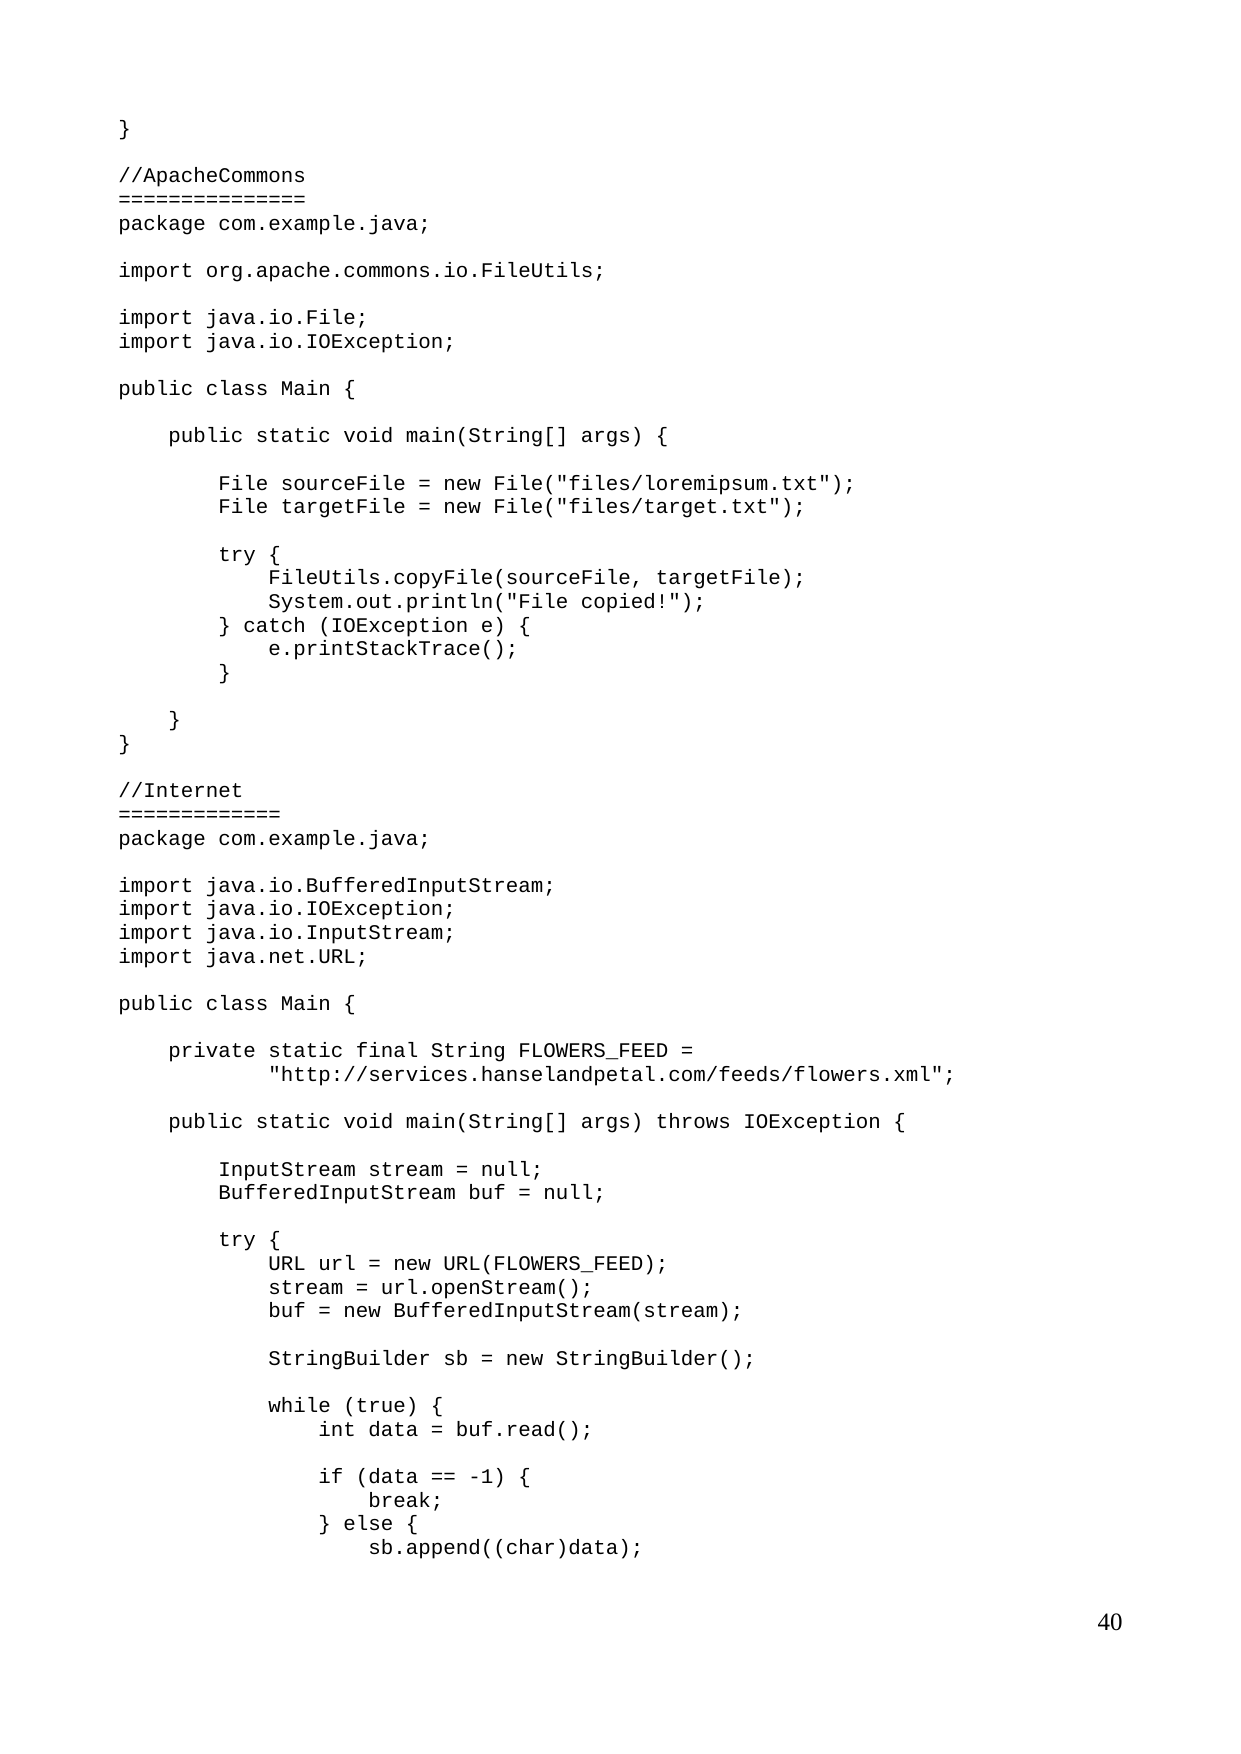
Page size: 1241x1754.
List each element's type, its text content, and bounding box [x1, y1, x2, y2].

text try { [118, 1229, 1122, 1253]
text e.printStackTrace(); [118, 638, 1122, 662]
text try { [118, 544, 1122, 567]
text //ApacheCommons [118, 165, 1122, 189]
text //Internet [118, 780, 1122, 804]
text } [118, 709, 1122, 733]
text if (data == -1) { [118, 1466, 1122, 1489]
text import java.net.URL; [118, 946, 1122, 969]
text public static void main(String[] args) { [118, 426, 1122, 449]
text import java.io.InputStream; [118, 922, 1122, 946]
text import java.io.IOException; [118, 331, 1122, 354]
text buf = new BufferedInputStream(stream); [118, 1300, 1122, 1324]
text File targetFile = new File("files/target.txt"); [118, 496, 1122, 520]
text } [118, 118, 1122, 142]
text =============== [118, 189, 1122, 213]
text while (true) { [118, 1395, 1122, 1419]
text FileUtils.copyFile(sourceFile, targetFile); [118, 567, 1122, 591]
text sb.append((char)data); [118, 1537, 1122, 1561]
text System.out.println("File copied!"); [118, 591, 1122, 615]
text ============= [118, 804, 1122, 827]
text InputStream stream = null; [118, 1158, 1122, 1182]
text package com.example.java; [118, 213, 1122, 236]
text } else { [118, 1513, 1122, 1537]
text File sourceFile = new File("files/loremipsum.txt"); [118, 473, 1122, 496]
text break; [118, 1489, 1122, 1513]
text private static final String FLOWERS_FEED = [118, 1040, 1122, 1064]
text int data = buf.read(); [118, 1419, 1122, 1442]
text import java.io.BufferedInputStream; [118, 875, 1122, 898]
text package com.example.java; [118, 827, 1122, 851]
text StringBuilder sb = new StringBuilder(); [118, 1348, 1122, 1371]
text import org.apache.commons.io.FileUtils; [118, 260, 1122, 284]
text } [118, 733, 1122, 757]
text public class Main { [118, 993, 1122, 1017]
text import java.io.IOException; [118, 898, 1122, 922]
text import java.io.File; [118, 307, 1122, 331]
text } catch (IOException e) { [118, 615, 1122, 638]
text } [118, 662, 1122, 686]
text public static void main(String[] args) throws IOException { [118, 1111, 1122, 1135]
text "http://services.hanselandpetal.com/feeds/flowers.xml"; [118, 1064, 1122, 1088]
text stream = url.openStream(); [118, 1277, 1122, 1300]
text BufferedInputStream buf = null; [118, 1182, 1122, 1206]
text public class Main { [118, 378, 1122, 402]
text URL url = new URL(FLOWERS_FEED); [118, 1253, 1122, 1277]
